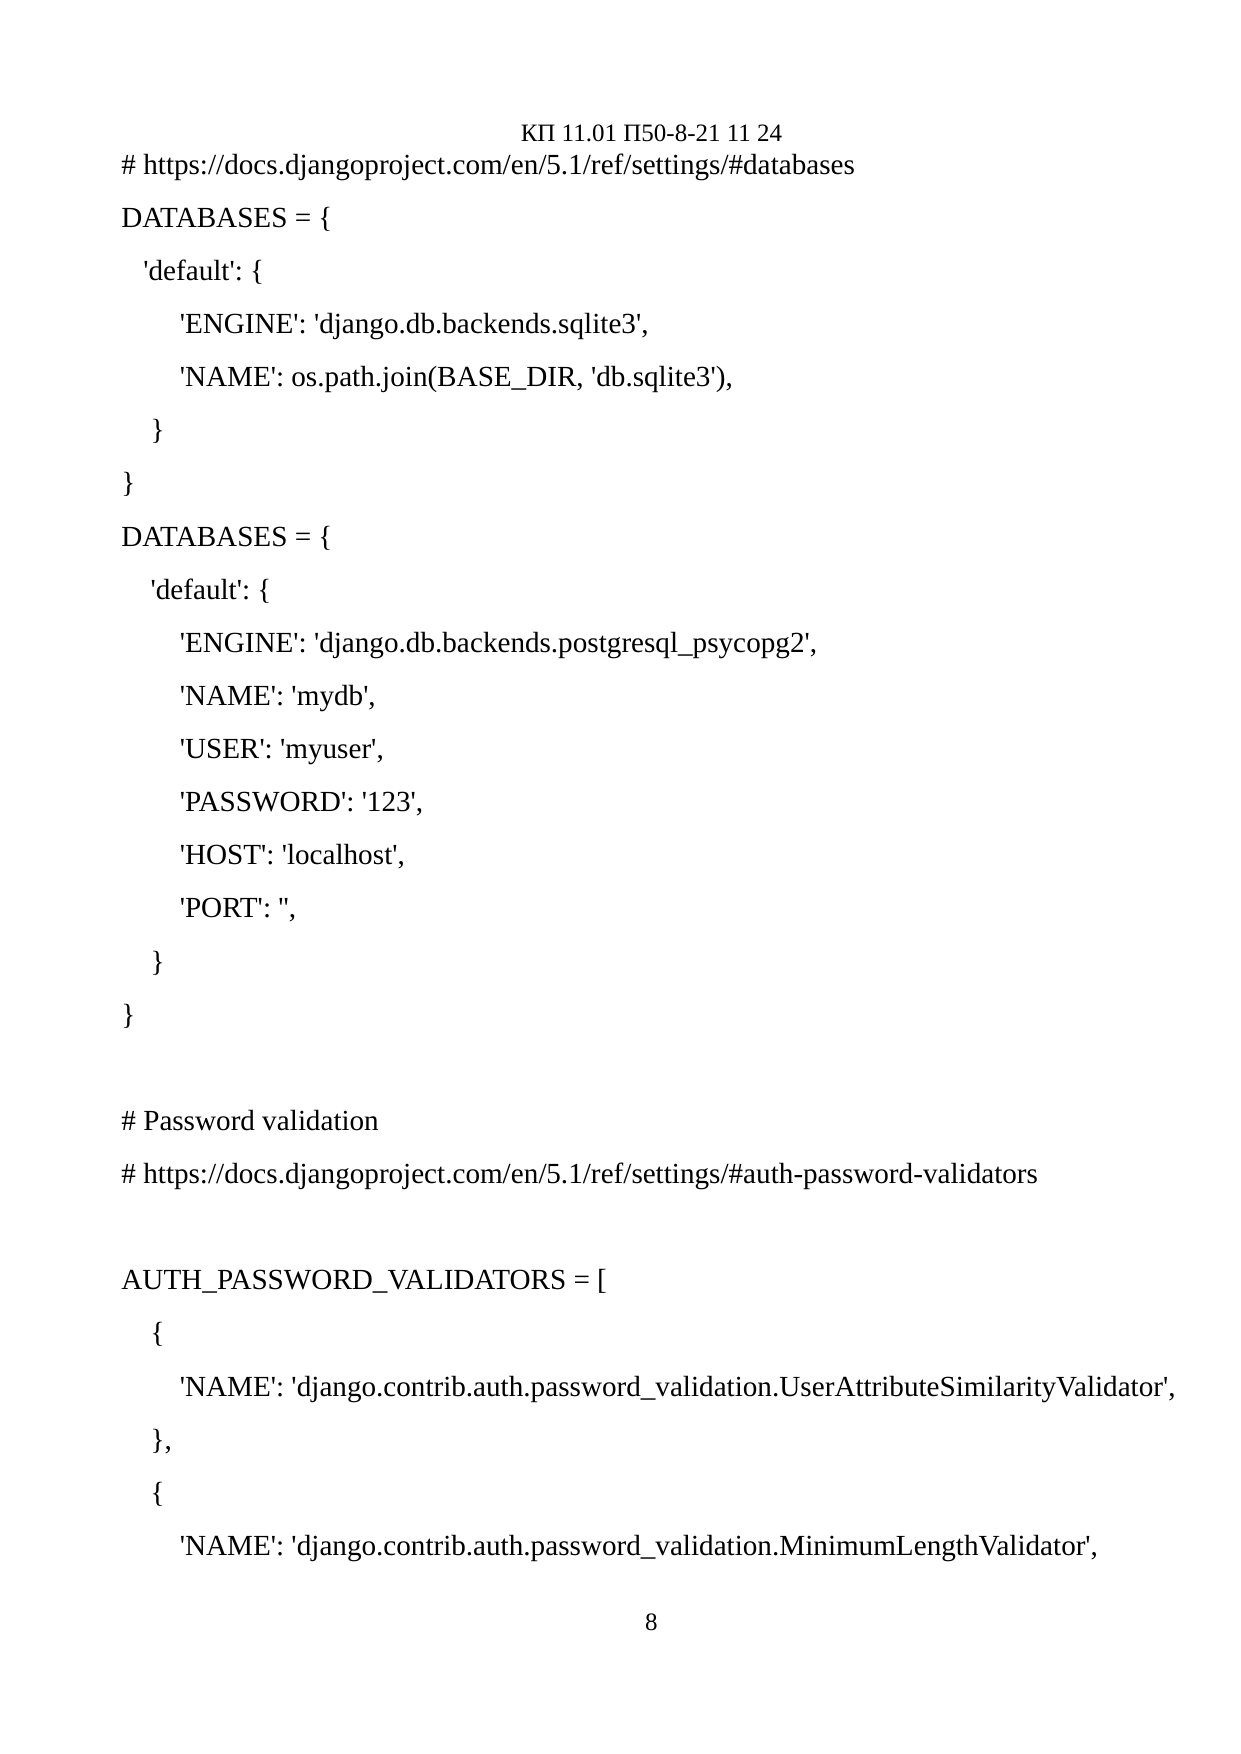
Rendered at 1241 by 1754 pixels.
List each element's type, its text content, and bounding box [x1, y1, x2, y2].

text { [121, 1475, 1181, 1508]
text # https://docs.djangoproject.com/en/5.1/ref/settings/#databases [121, 147, 1181, 180]
text 'PORT': '', [121, 891, 1181, 924]
text 'NAME': 'django.contrib.auth.password_validation.UserAttributeSimilarityValidator', [121, 1369, 1181, 1402]
text 'default': { [121, 253, 1181, 287]
text }, [121, 1422, 1181, 1455]
text } [121, 944, 1181, 977]
text 'USER': 'myuser', [121, 731, 1181, 765]
text 'ENGINE': 'django.db.backends.sqlite3', [121, 306, 1181, 340]
text # https://docs.djangoproject.com/en/5.1/ref/settings/#auth-password-validators [121, 1156, 1181, 1190]
text 'PASSWORD': '123', [121, 784, 1181, 818]
text } [121, 412, 1181, 446]
text 'default': { [121, 572, 1181, 605]
text DATABASES = { [121, 519, 1181, 552]
text # Password validation [121, 1103, 1181, 1137]
text 'NAME': os.path.join(BASE_DIR, 'db.sqlite3'), [121, 359, 1181, 393]
text 'NAME': 'django.contrib.auth.password_validation.MinimumLengthValidator', [121, 1528, 1181, 1562]
text } [121, 997, 1181, 1030]
text 'ENGINE': 'django.db.backends.postgresql_psycopg2', [121, 625, 1181, 658]
text AUTH_PASSWORD_VALIDATORS = [ [121, 1262, 1181, 1296]
text 'NAME': 'mydb', [121, 678, 1181, 712]
text { [121, 1316, 1181, 1349]
text 'HOST': 'localhost', [121, 837, 1181, 871]
text } [121, 466, 1181, 499]
text DATABASES = { [121, 200, 1181, 233]
